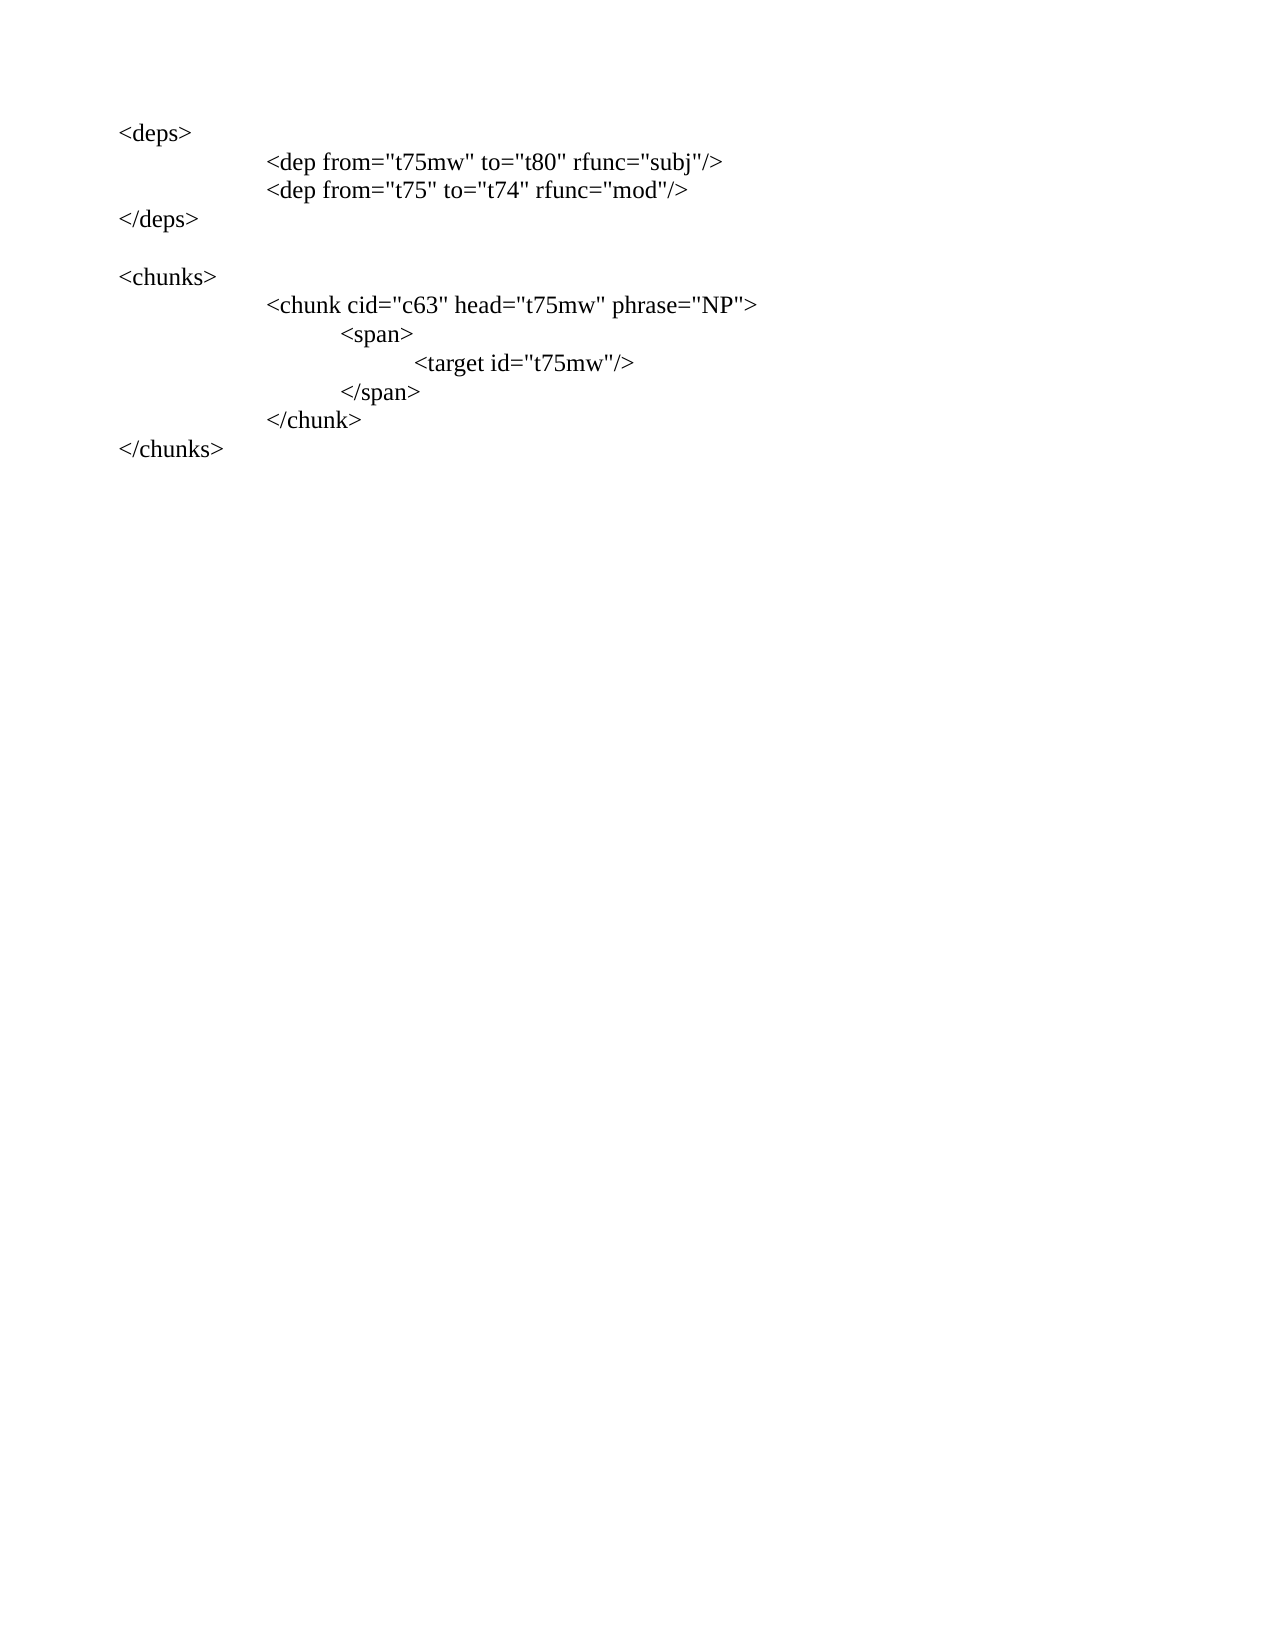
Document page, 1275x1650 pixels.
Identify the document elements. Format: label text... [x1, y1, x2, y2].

text <chunk cid="c63" head="t75mw" phrase="NP"> [118, 291, 1157, 319]
text <deps> [118, 118, 1157, 147]
text </span> [118, 377, 1157, 406]
text </chunk> [118, 406, 1157, 434]
text </deps> [118, 204, 1157, 233]
text <chunks> [118, 262, 1157, 291]
text <target id="t75mw"/> [118, 348, 1157, 377]
text </chunks> [118, 434, 1157, 463]
text <dep from="t75" to="t74" rfunc="mod"/> [118, 176, 1157, 204]
text <span> [118, 319, 1157, 348]
text <dep from="t75mw" to="t80" rfunc="subj"/> [118, 147, 1157, 176]
